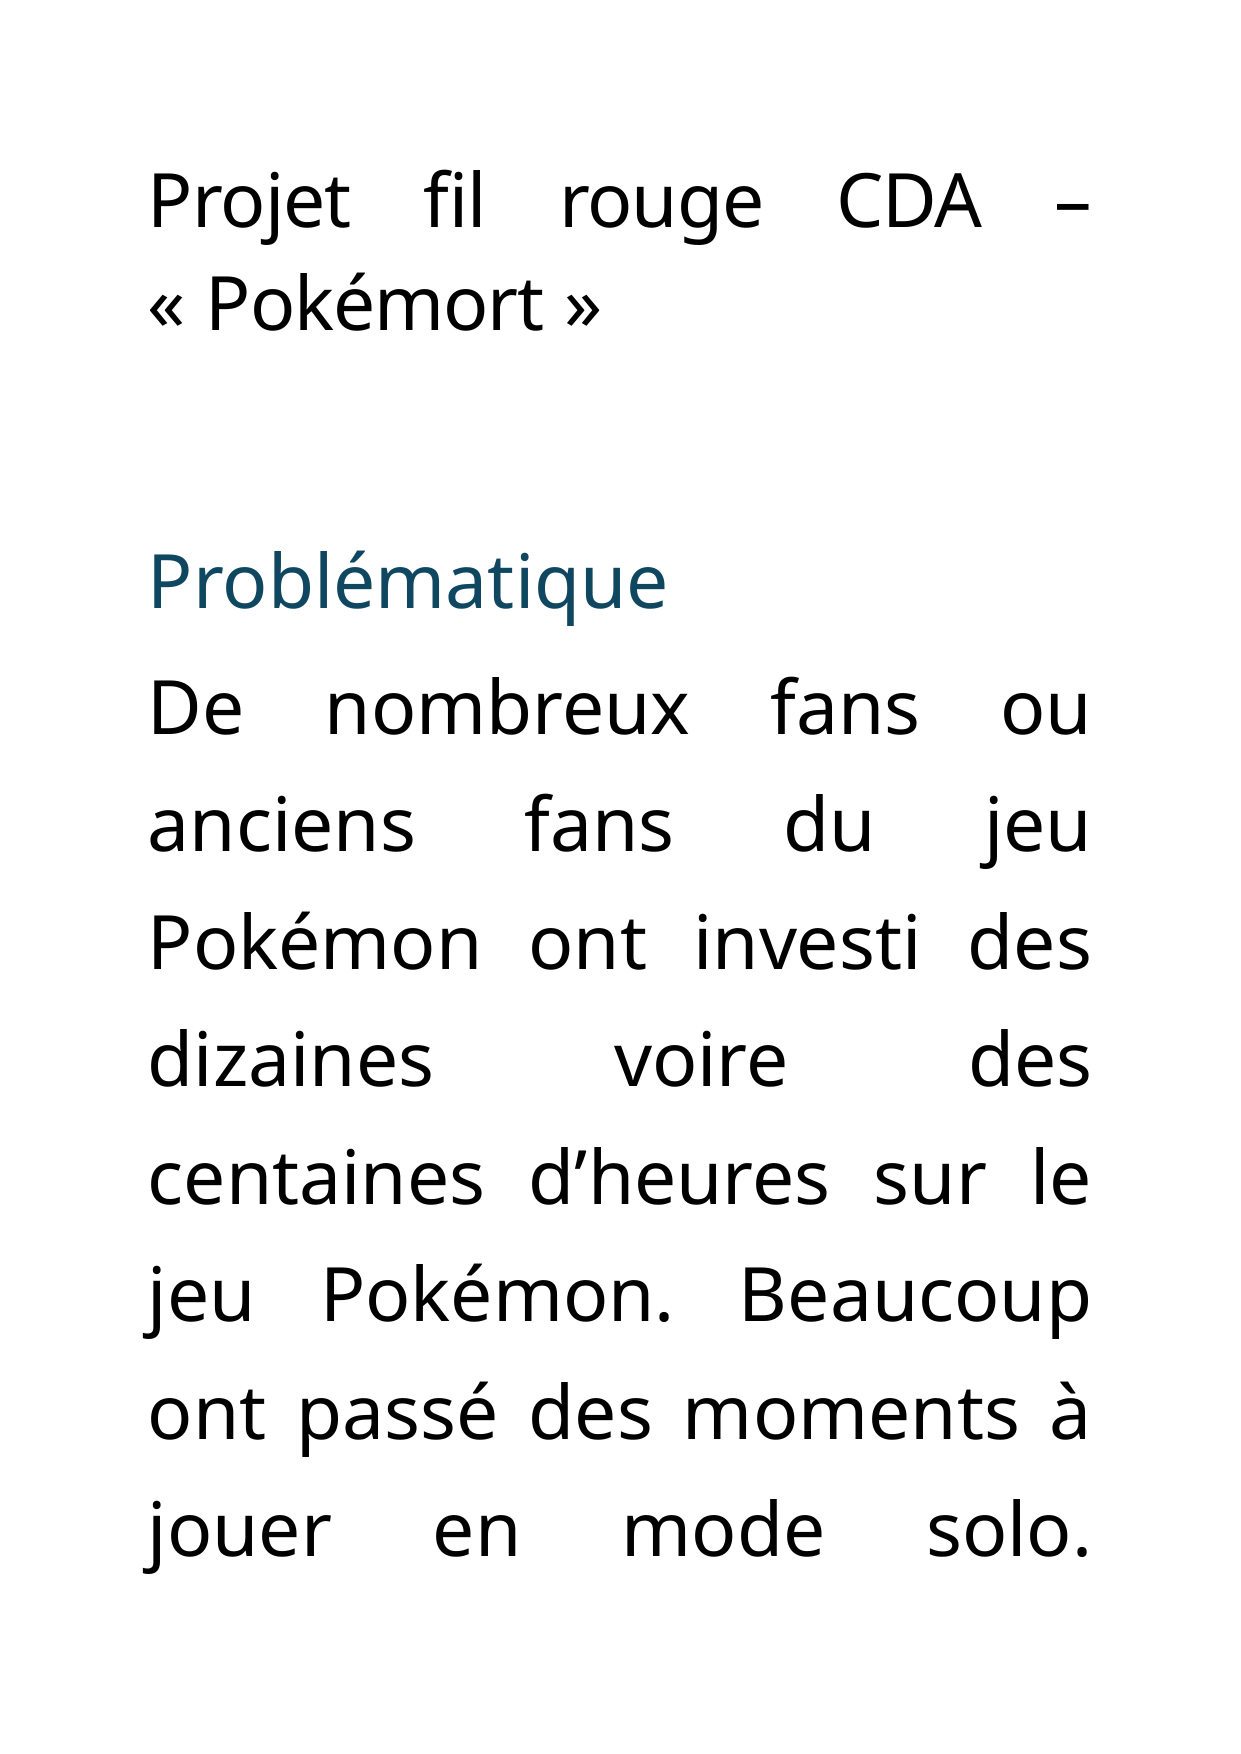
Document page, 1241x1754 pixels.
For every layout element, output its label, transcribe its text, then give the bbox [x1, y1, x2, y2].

text De nombreux fans ou anciens fans du jeu Pokémon ont investi des dizaines voire des centaines d’heures sur le jeu Pokémon. Beaucoup ont passé des moments à jouer en mode solo. [148, 654, 1093, 1578]
text Projet fil rouge CDA – « Pokémort » [148, 148, 1093, 352]
subtitle Problématique [148, 528, 1093, 630]
